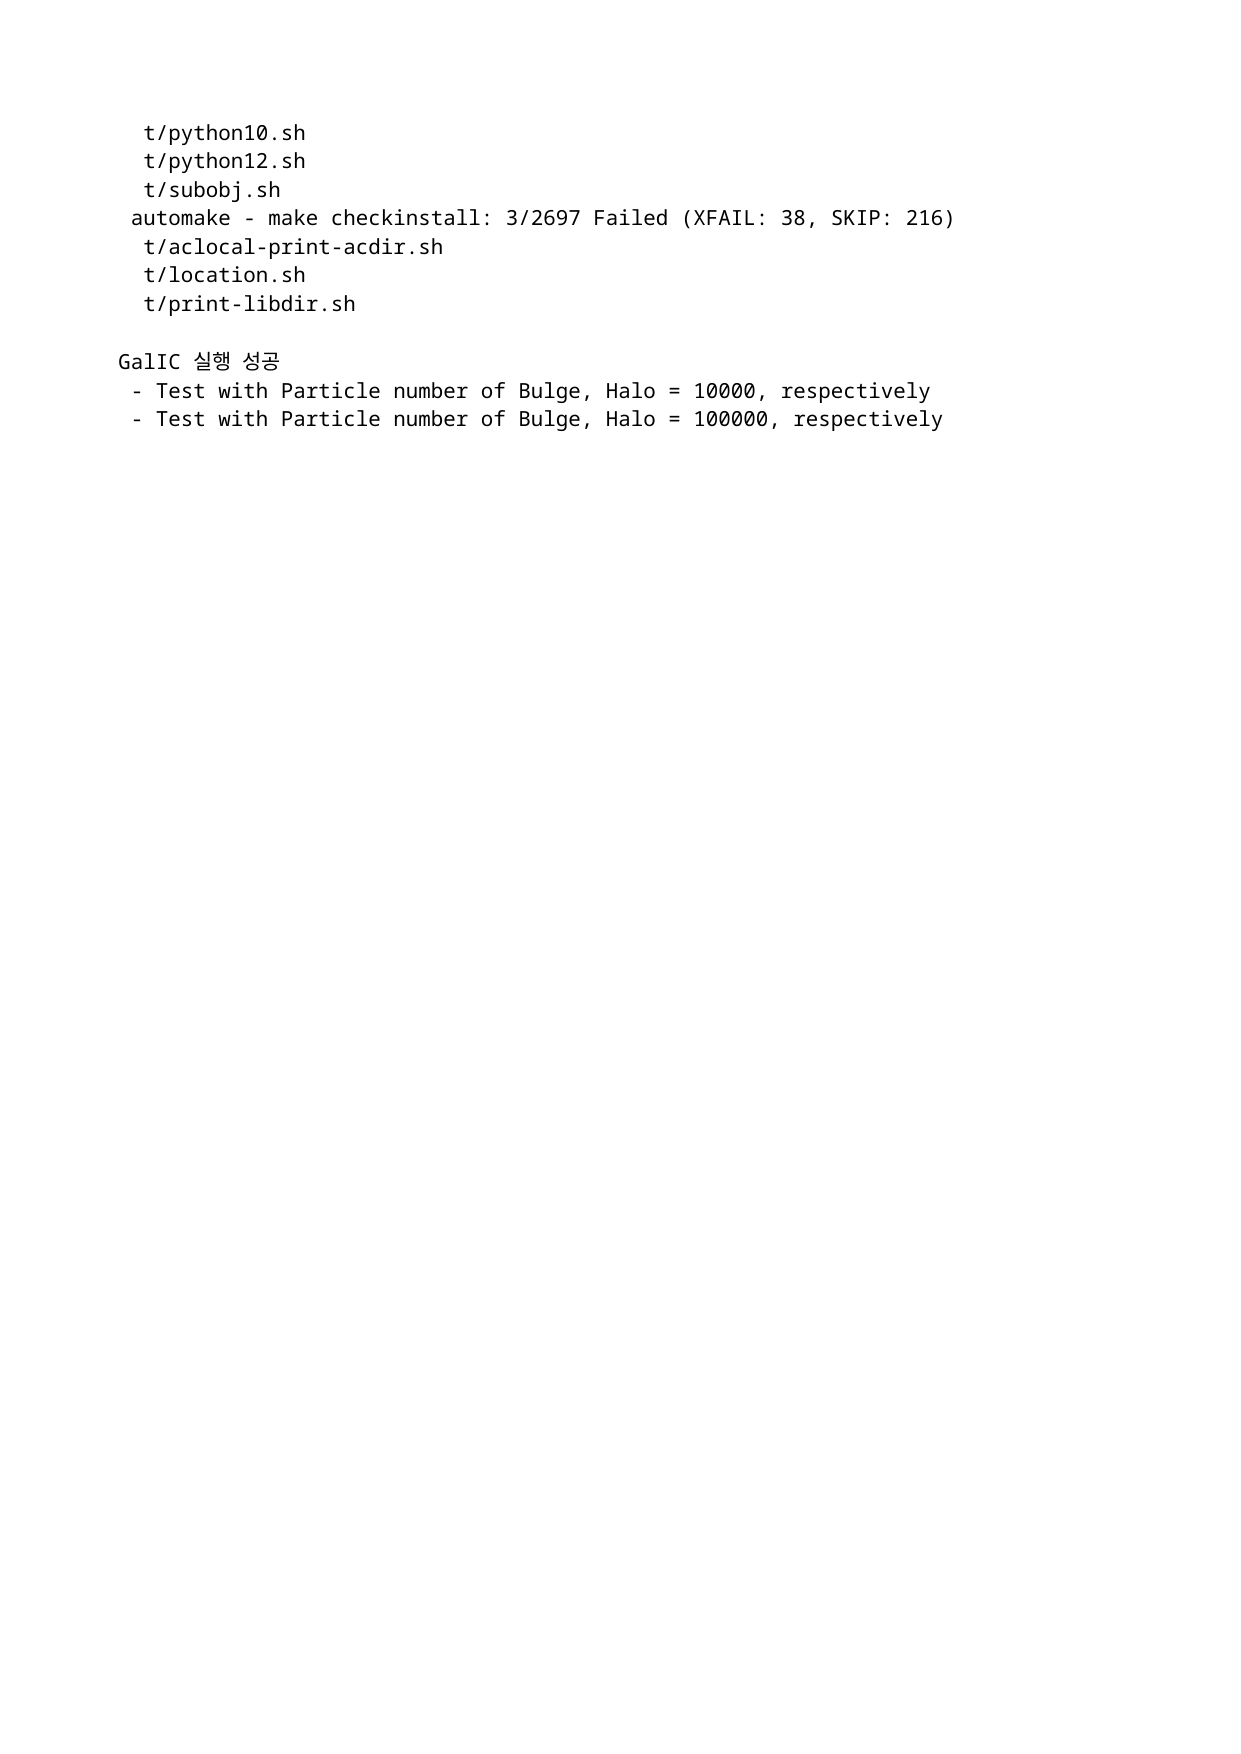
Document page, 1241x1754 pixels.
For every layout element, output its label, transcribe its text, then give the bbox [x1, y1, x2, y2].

text t/aclocal-print-acdir.sh [118, 232, 1122, 260]
text t/subobj.sh [118, 175, 1122, 203]
text - Test with Particle number of Bulge, Halo = 100000, respectively [118, 404, 1122, 433]
text t/python12.sh [118, 147, 1122, 175]
text automake - make checkinstall: 3/2697 Failed (XFAIL: 38, SKIP: 216) [118, 203, 1122, 232]
text GalIC 실행 성공 [118, 346, 1122, 376]
text t/python10.sh [118, 118, 1122, 147]
text t/print-libdir.sh [118, 289, 1122, 317]
text t/location.sh [118, 260, 1122, 289]
text - Test with Particle number of Bulge, Halo = 10000, respectively [118, 376, 1122, 404]
